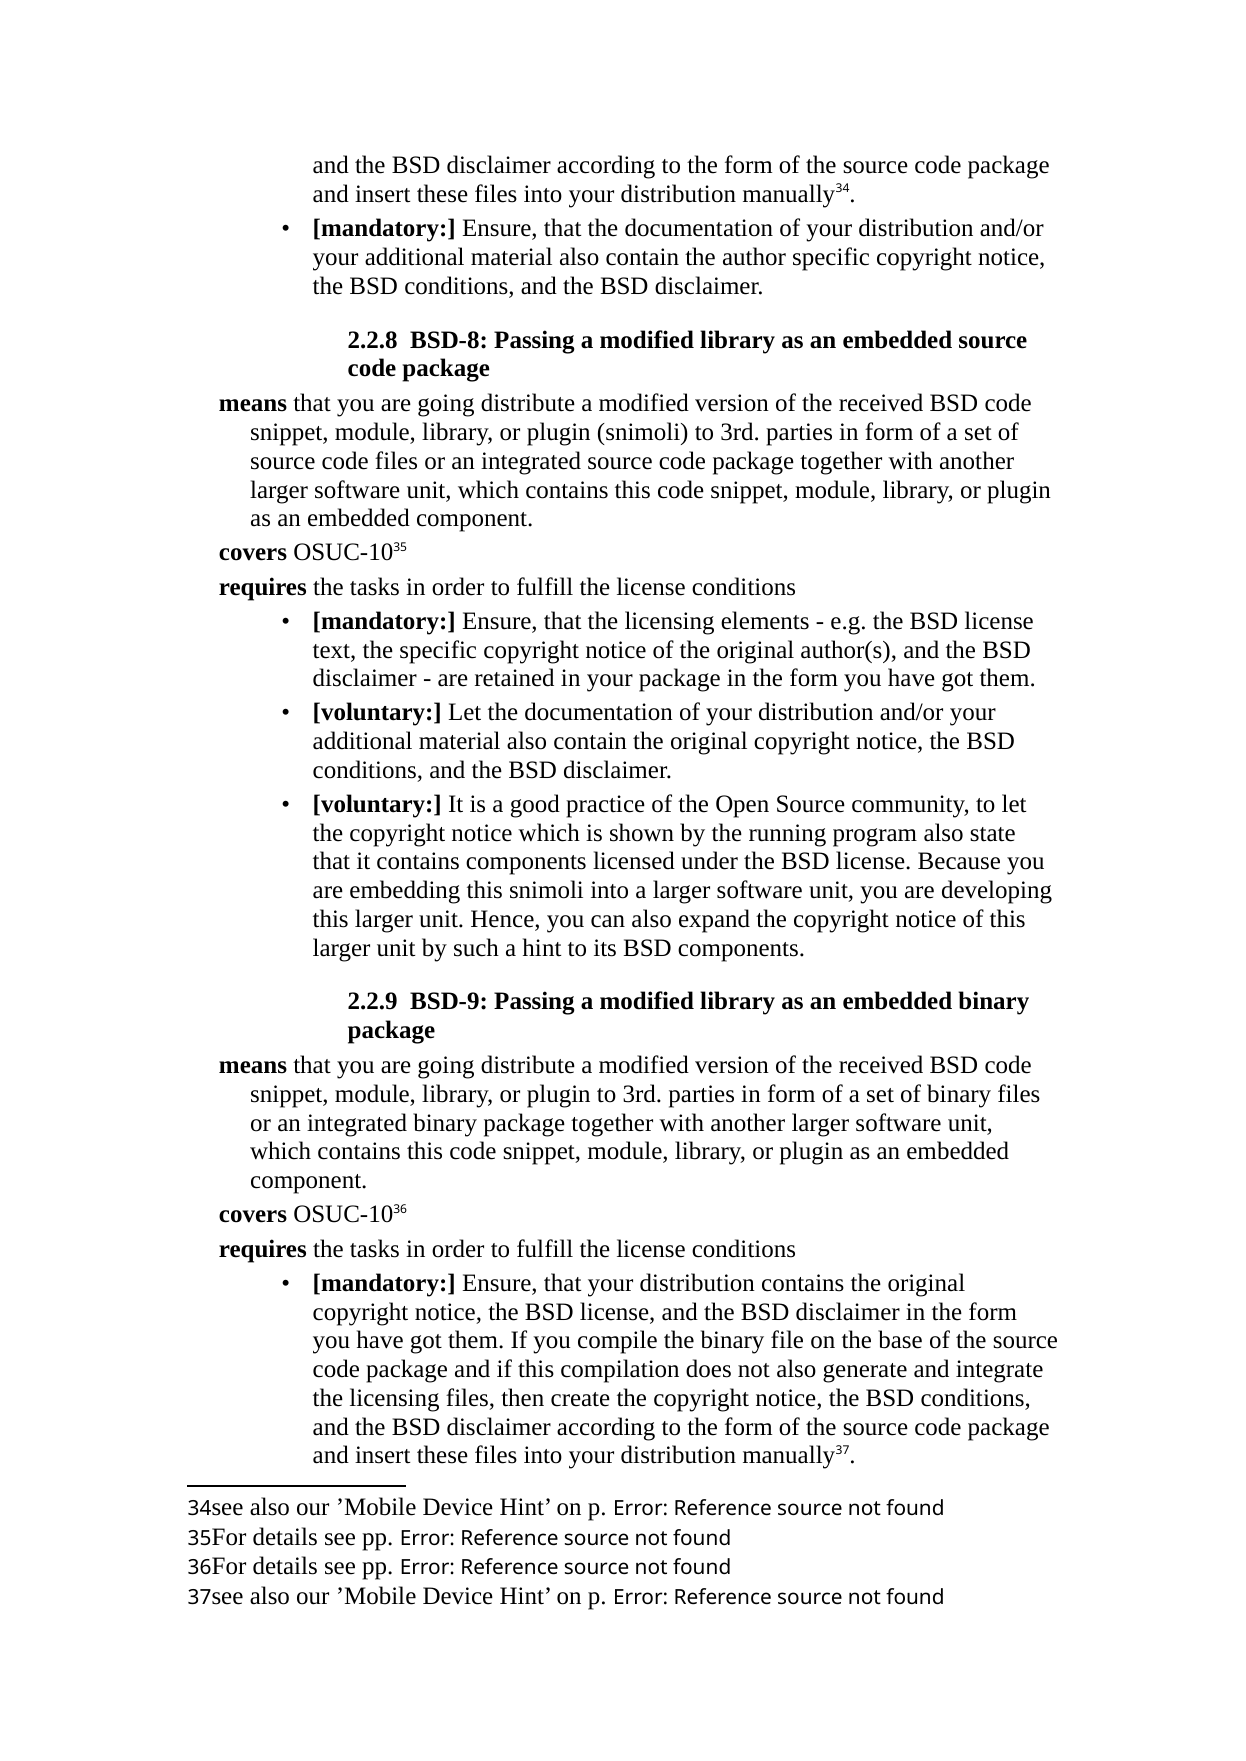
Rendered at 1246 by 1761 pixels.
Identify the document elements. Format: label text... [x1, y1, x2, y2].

text • [mandatory:] Ensure, that the documentation of your distribution and/or your additional material also contain the author specific copyright notice, the BSD conditions, and the BSD disclaimer. [281, 213, 1058, 300]
text means that you are going distribute a modified version of the received BSD code snippet, module, library, or plugin (snimoli) to 3rd. parties in form of a set of source code files or an integrated source code package together with another larger software unit, which contains this code snippet, module, library, or plugin as an embedded component. [219, 388, 1058, 532]
subtitle 2.2.9 BSD-9: Passing a modified library as an embedded binary package [347, 986, 1058, 1044]
text see also our ’Mobile Device Hint’ on p. Error: Reference source not found [187, 1492, 1058, 1522]
text see also our ’Mobile Device Hint’ on p. Error: Reference source not found [187, 1581, 1058, 1610]
text covers OSUC-10 [219, 1199, 1058, 1229]
text • [voluntary:] It is a good practice of the Open Source community, to let the copyright notice which is shown by the running program also state that it contains components licensed under the BSD license. Because you are embedding this snimoli into a larger software unit, you are developing this larger unit. Hence, you can also expand the copyright notice of this larger unit by such a hint to its BSD components. [281, 789, 1058, 961]
text For details see pp. Error: Reference source not found [187, 1522, 1058, 1551]
subtitle 2.2.8 BSD-8: Passing a modified library as an embedded source code package [347, 325, 1058, 382]
text covers OSUC-10 [219, 537, 1058, 567]
text requires the tasks in order to fulfill the license conditions [219, 1234, 1058, 1263]
text requires the tasks in order to fulfill the license conditions [219, 572, 1058, 601]
text • [mandatory:] Ensure, that your distribution contains the original copyright notice, the BSD license, and the BSD disclaimer in the form you have got them. If you compile the binary file on the base of the source code package and if this compilation does not also generate and integrate the licensing files, then create the copyright notice, the BSD conditions, and the BSD disclaimer according to the form of the source code package and insert these files into your distribution manually. [281, 1268, 1058, 1470]
text • [mandatory:] Ensure, that the licensing elements - e.g. the BSD license text, the specific copyright notice of the original author(s), and the BSD disclaimer - are retained in your package in the form you have got them. [281, 606, 1058, 692]
text means that you are going distribute a modified version of the received BSD code snippet, module, library, or plugin to 3rd. parties in form of a set of binary files or an integrated binary package together with another larger software unit, which contains this code snippet, module, library, or plugin as an embedded component. [219, 1050, 1058, 1194]
text For details see pp. Error: Reference source not found [187, 1551, 1058, 1581]
text and the BSD disclaimer according to the form of the source code package and insert these files into your distribution manually. [281, 150, 1058, 208]
text • [voluntary:] Let the documentation of your distribution and/or your additional material also contain the original copyright notice, the BSD conditions, and the BSD disclaimer. [281, 697, 1058, 784]
